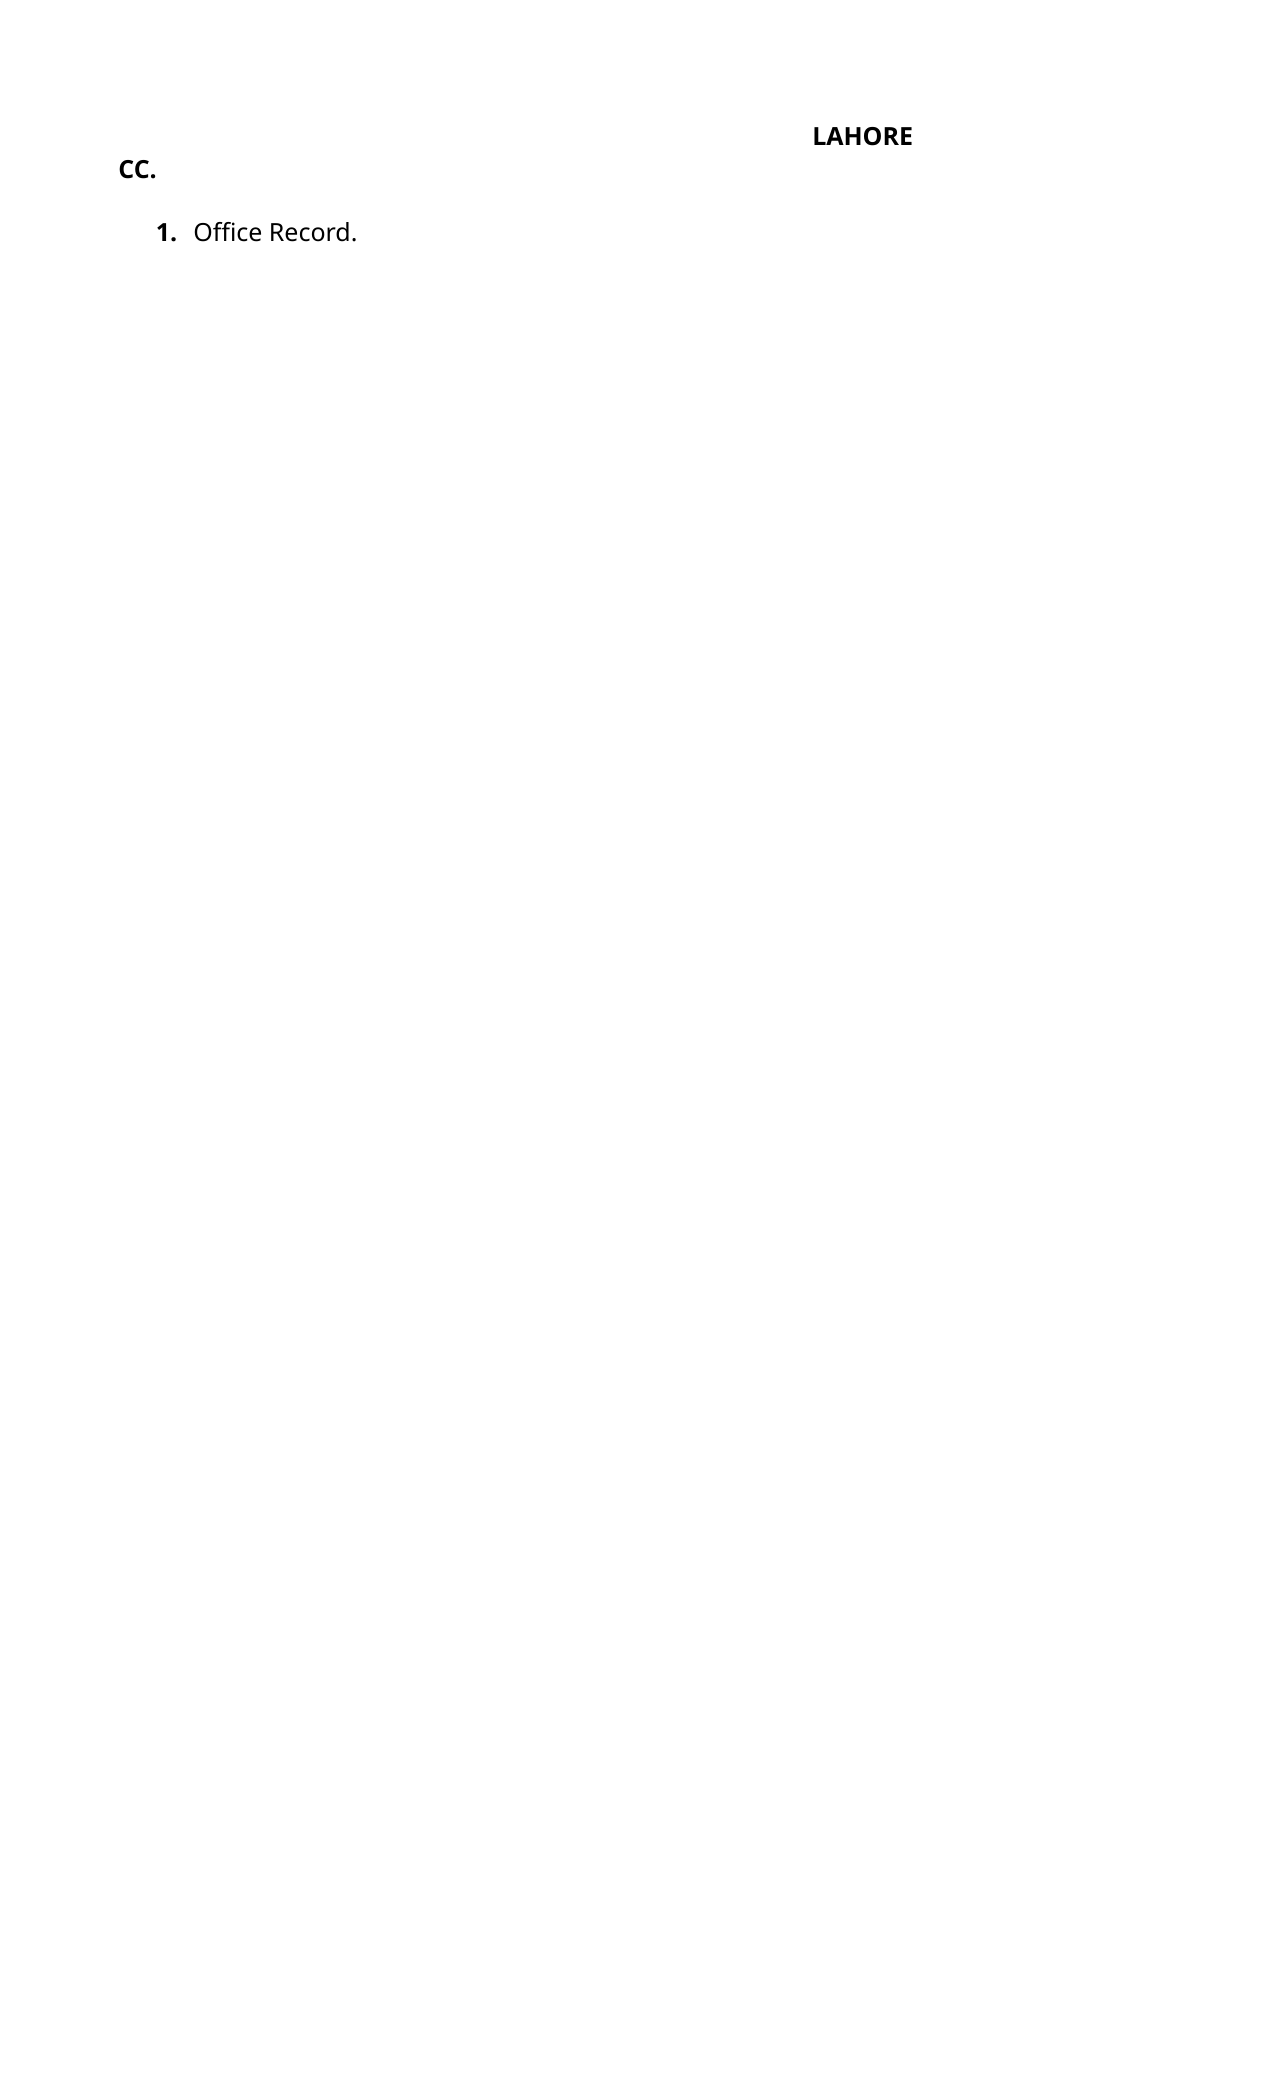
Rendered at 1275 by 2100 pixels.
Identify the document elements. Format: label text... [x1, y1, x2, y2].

list Office Record. [156, 215, 1157, 249]
text LAHORE [568, 118, 1157, 152]
text CC. [118, 152, 1157, 186]
